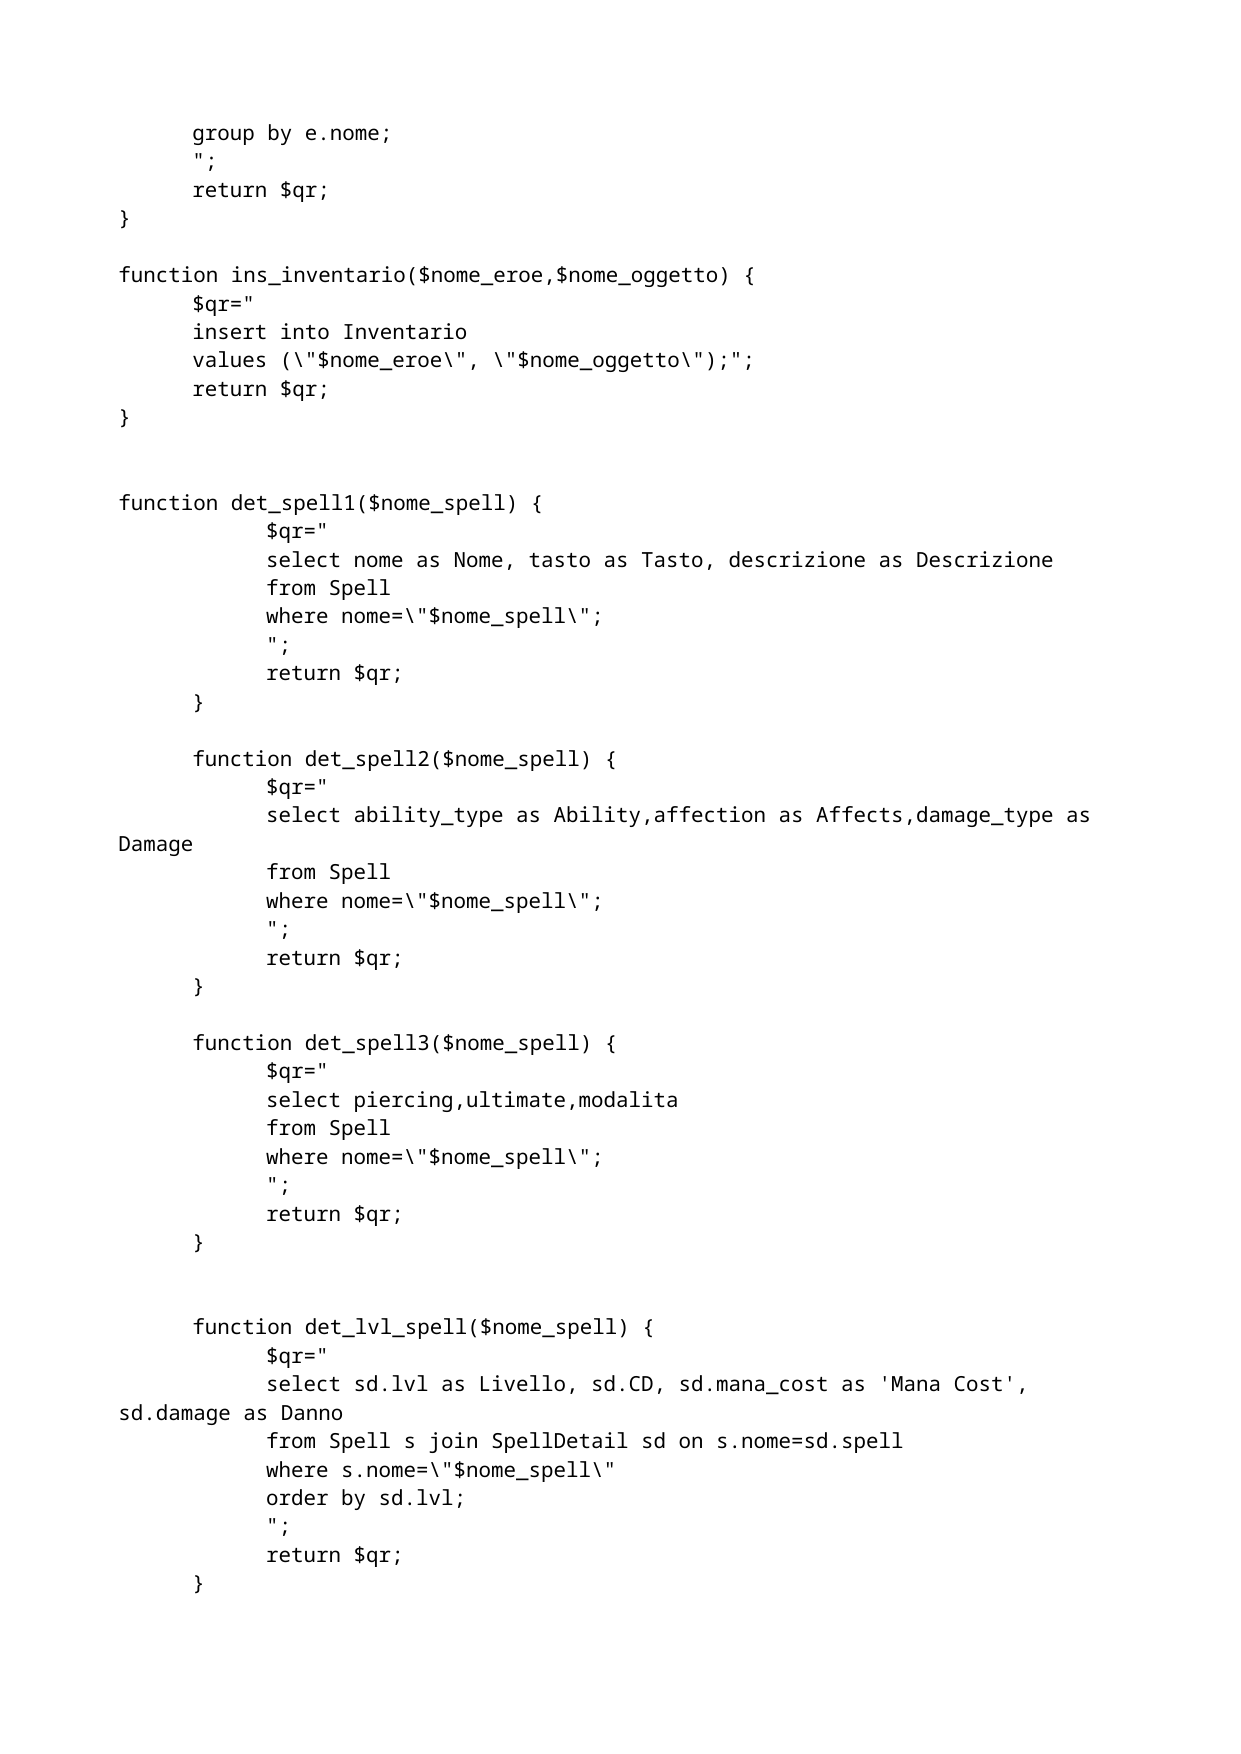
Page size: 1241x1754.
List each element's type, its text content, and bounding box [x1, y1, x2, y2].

text $qr=" [118, 772, 1122, 801]
text from Spell [118, 857, 1122, 886]
text function det_lvl_spell($nome_spell) { [118, 1312, 1122, 1341]
text from Spell [118, 1113, 1122, 1142]
text from Spell s join SpellDetail sd on s.nome=sd.spell [118, 1426, 1122, 1455]
text select nome as Nome, tasto as Tasto, descrizione as Descrizione [118, 545, 1122, 573]
text $qr=" [118, 289, 1122, 317]
text "; [118, 630, 1122, 658]
text where nome=\"$nome_spell\"; [118, 602, 1122, 630]
text } [118, 1227, 1122, 1256]
text "; [118, 1512, 1122, 1540]
text return $qr; [118, 374, 1122, 402]
text where nome=\"$nome_spell\"; [118, 1142, 1122, 1170]
text } [118, 971, 1122, 1000]
text } [118, 1568, 1122, 1597]
text where nome=\"$nome_spell\"; [118, 886, 1122, 914]
text function det_spell3($nome_spell) { [118, 1028, 1122, 1057]
text return $qr; [118, 1199, 1122, 1227]
text return $qr; [118, 658, 1122, 687]
text "; [118, 1170, 1122, 1199]
text select sd.lvl as Livello, sd.CD, sd.mana_cost as 'Mana Cost', sd.damage as Danno [118, 1369, 1122, 1426]
text select ability_type as Ability,affection as Affects,damage_type as Damage [118, 801, 1122, 857]
text return $qr; [118, 175, 1122, 203]
text $qr=" [118, 516, 1122, 545]
text where s.nome=\"$nome_spell\" [118, 1455, 1122, 1483]
text return $qr; [118, 1540, 1122, 1568]
text order by sd.lvl; [118, 1483, 1122, 1512]
text } [118, 203, 1122, 232]
text } [118, 687, 1122, 715]
text select piercing,ultimate,modalita [118, 1085, 1122, 1113]
text function det_spell1($nome_spell) { [118, 488, 1122, 516]
text $qr=" [118, 1341, 1122, 1369]
text function ins_inventario($nome_eroe,$nome_oggetto) { [118, 260, 1122, 289]
text insert into Inventario [118, 317, 1122, 346]
text from Spell [118, 573, 1122, 602]
text return $qr; [118, 943, 1122, 971]
text $qr=" [118, 1057, 1122, 1085]
text "; [118, 147, 1122, 175]
text group by e.nome; [118, 118, 1122, 147]
text } [118, 402, 1122, 431]
text "; [118, 914, 1122, 943]
text values (\"$nome_eroe\", \"$nome_oggetto\");"; [118, 346, 1122, 374]
text function det_spell2($nome_spell) { [118, 744, 1122, 772]
